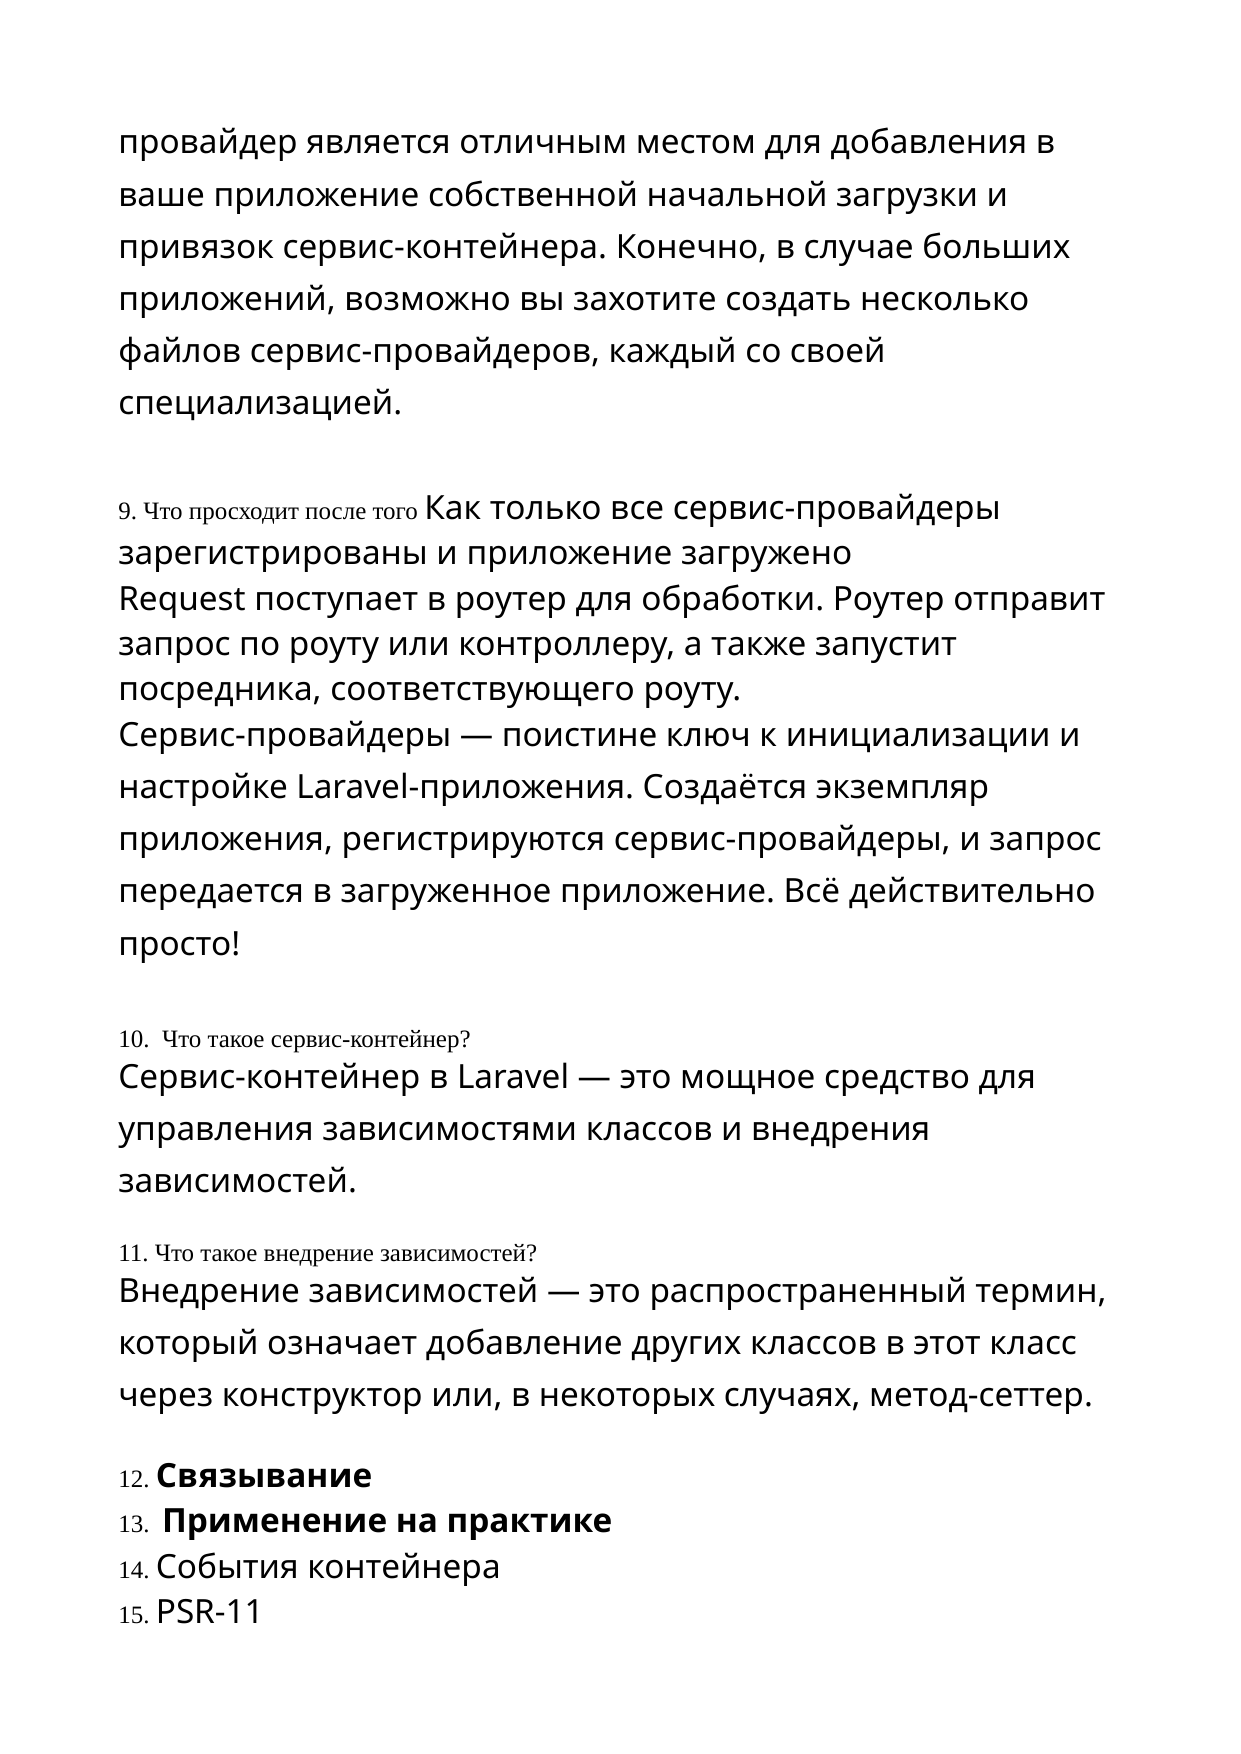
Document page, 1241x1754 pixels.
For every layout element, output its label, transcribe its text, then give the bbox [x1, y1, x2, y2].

text 10. Что такое сервис-контейнер? [118, 1024, 1122, 1052]
text 12. Связывание [118, 1452, 1122, 1497]
text 9. Что просходит после того Как только все сервис-провайдеры зарегистрированы и приложение загружено [118, 483, 1122, 574]
text Внедрение зависимостей — это распространенный термин, который означает добавление других классов в этот класс через конструктор или, в некоторых случаях, метод-сеттер. [118, 1266, 1122, 1416]
text 15. PSR-11 [118, 1588, 1122, 1633]
text провайдер является отличным местом для добавления в ваше приложение собственной начальной загрузки и привязок сервис-контейнера. Конечно, в случае больших приложений, возможно вы захотите создать несколько файлов сервис-провайдеров, каждый со своей специализацией. [118, 118, 1122, 424]
text 13. Применение на практике [118, 1497, 1122, 1543]
text 14. События контейнера [118, 1543, 1122, 1588]
text 11. Что такое внедрение зависимостей? [118, 1238, 1122, 1266]
text Сервис-контейнер в Laravel — это мощное средство для управления зависимостями классов и внедрения зависимостей. [118, 1052, 1122, 1202]
text Request поступает в роутер для обработки. Роутер отправит запрос по роуту или контроллеру, а также запустит посредника, соответствующего роуту. [118, 574, 1122, 711]
text Сервис-провайдеры — поистине ключ к инициализации и настройке Laravel-приложения. Создаётся экземпляр приложения, регистрируются сервис-провайдеры, и запрос передается в загруженное приложение. Всё действительно просто! [118, 711, 1122, 965]
